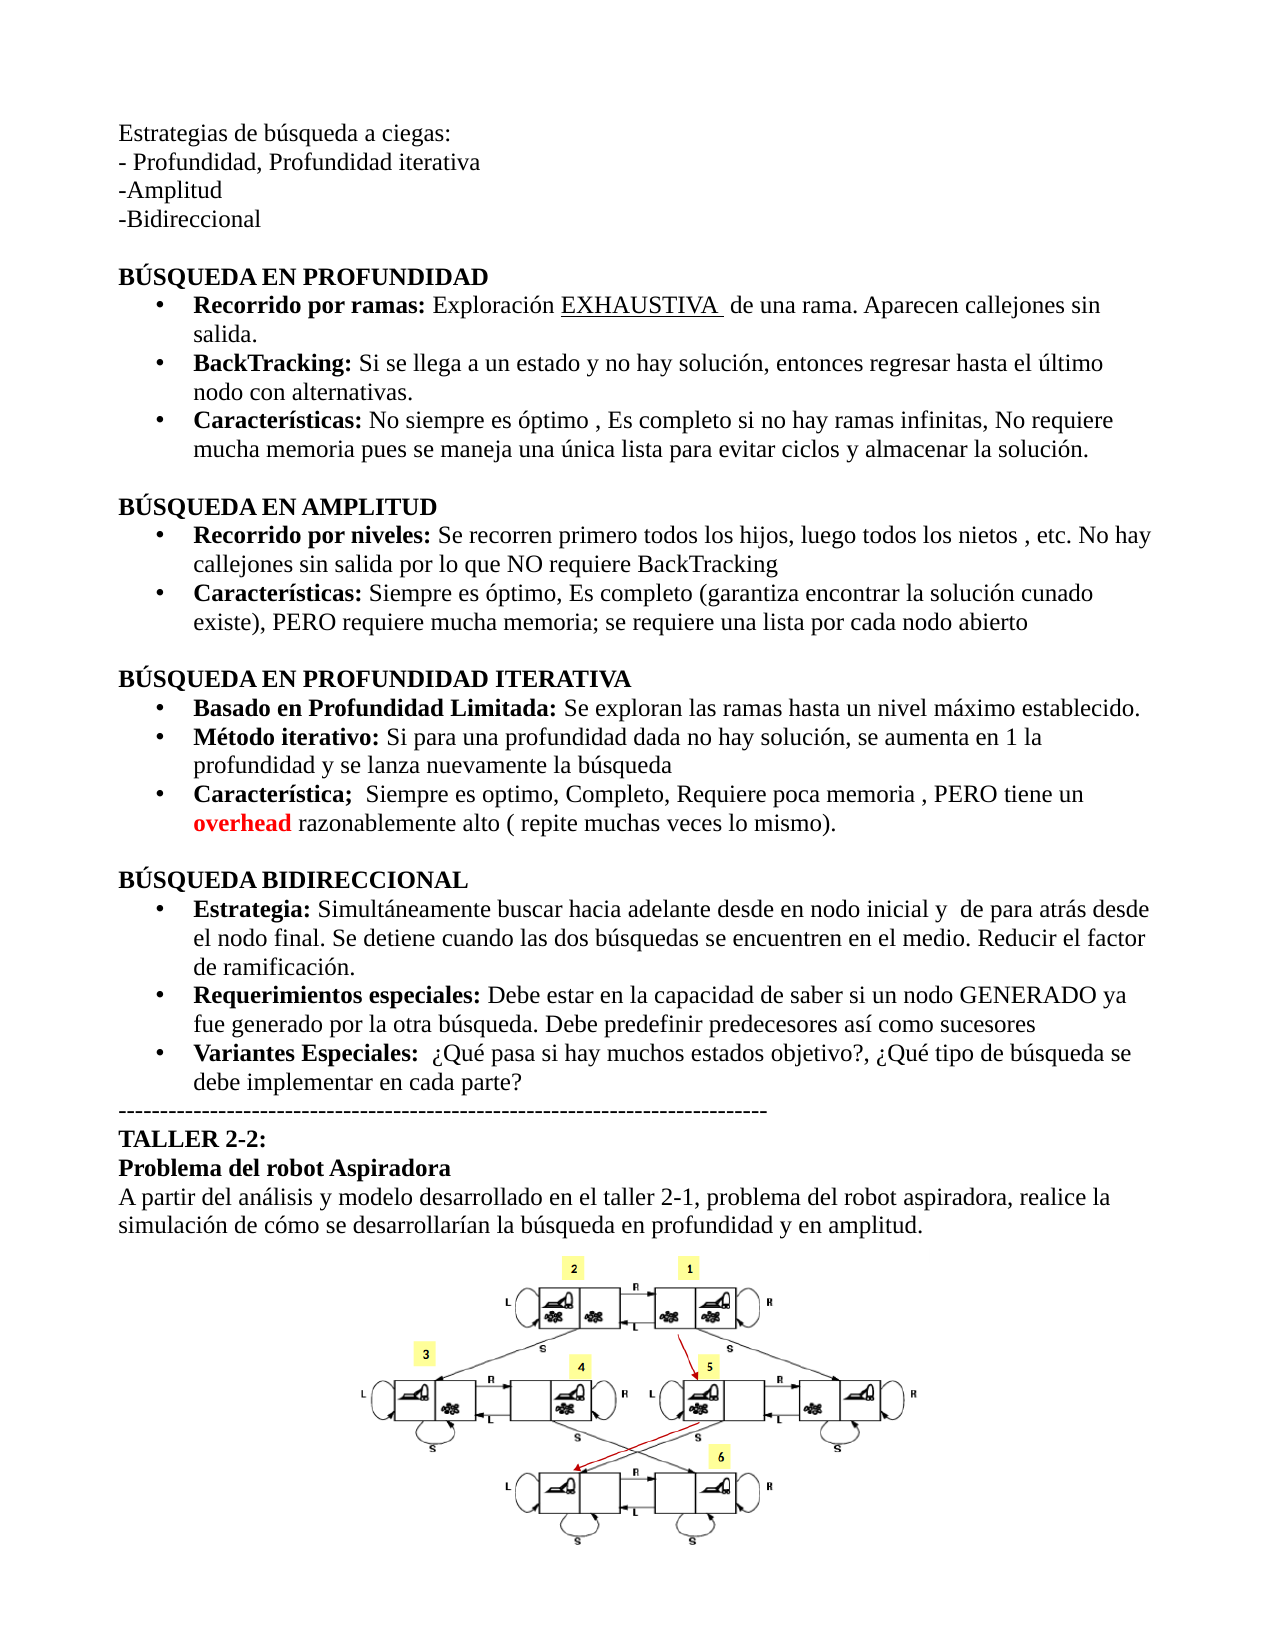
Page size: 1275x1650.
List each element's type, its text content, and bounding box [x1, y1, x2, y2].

text A partir del análisis y modelo desarrollado en el taller 2-1, problema del robot aspiradora, realice la simulación de cómo se desarrollarían la búsqueda en profundidad y en amplitud. [118, 1182, 1157, 1239]
text TALLER 2-2: [118, 1124, 1157, 1153]
text BÚSQUEDA BIDIRECCIONAL [118, 866, 1157, 894]
text -Amplitud [118, 176, 1157, 204]
list Recorrido por ramas: Exploración EXHAUSTIVA de una rama. Aparecen callejones sin salida. [156, 291, 1157, 348]
text ------------------------------------------------------------------------------ [118, 1096, 1157, 1124]
list Recorrido por niveles: Se recorren primero todos los hijos, luego todos los nietos , etc. No hay callejones sin salida por lo que NO requiere BackTracking [156, 521, 1157, 578]
text Estrategias de búsqueda a ciegas: [118, 118, 1157, 147]
list Características: Siempre es óptimo, Es completo (garantiza encontrar la solución cunado existe), PERO requiere mucha memoria; se requiere una lista por cada nodo abierto [156, 578, 1157, 636]
list Característica; Siempre es optimo, Completo, Requiere poca memoria , PERO tiene un overhead razonablemente alto ( repite muchas veces lo mismo). [156, 779, 1157, 837]
text BÚSQUEDA EN AMPLITUD [118, 492, 1157, 521]
list Requerimientos especiales: Debe estar en la capacidad de saber si un nodo GENERADO ya fue generado por la otra búsqueda. Debe predefinir predecesores así como sucesores [156, 981, 1157, 1038]
list Basado en Profundidad Limitada: Se exploran las ramas hasta un nivel máximo establecido. [156, 693, 1157, 722]
list Características: No siempre es óptimo , Es completo si no hay ramas infinitas, No requiere mucha memoria pues se maneja una única lista para evitar ciclos y almacenar la solución. [156, 406, 1157, 463]
picture [342, 1247, 933, 1554]
text -Bidireccional [118, 204, 1157, 233]
text BÚSQUEDA EN PROFUNDIDAD [118, 262, 1157, 291]
list BackTracking: Si se llega a un estado y no hay solución, entonces regresar hasta el último nodo con alternativas. [156, 348, 1157, 406]
text - Profundidad, Profundidad iterativa [118, 147, 1157, 176]
list Variantes Especiales: ¿Qué pasa si hay muchos estados objetivo?, ¿Qué tipo de búsqueda se debe implementar en cada parte? [156, 1038, 1157, 1096]
list Estrategia: Simultáneamente buscar hacia adelante desde en nodo inicial y de para atrás desde el nodo final. Se detiene cuando las dos búsquedas se encuentren en el medio. Reducir el factor de ramificación. [156, 894, 1157, 981]
text Problema del robot Aspiradora [118, 1153, 1157, 1182]
text BÚSQUEDA EN PROFUNDIDAD ITERATIVA [118, 664, 1157, 693]
list Método iterativo: Si para una profundidad dada no hay solución, se aumenta en 1 la profundidad y se lanza nuevamente la búsqueda [156, 722, 1157, 779]
